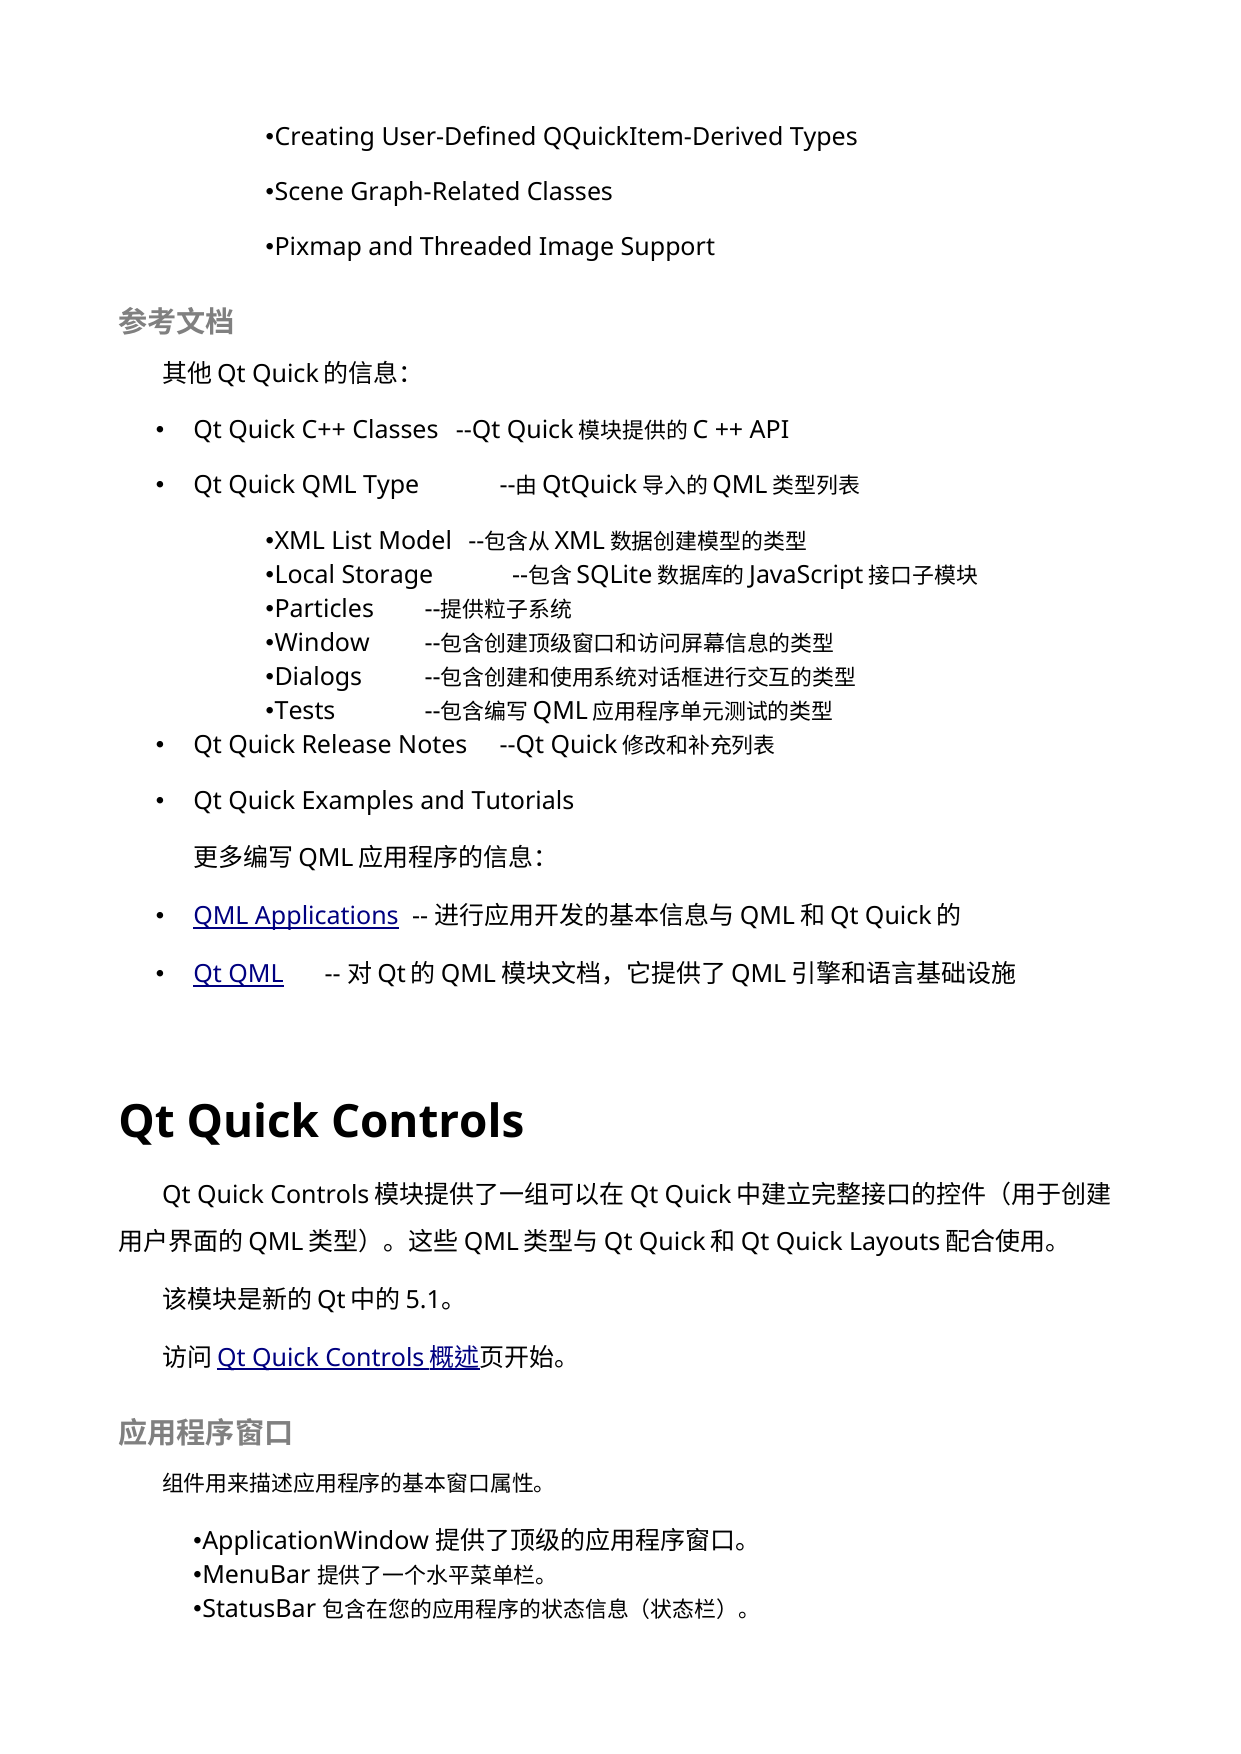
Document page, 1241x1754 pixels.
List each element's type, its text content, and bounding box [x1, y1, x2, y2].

list XML List Model --包含从XML数据创建模型的类型 [118, 523, 1122, 557]
list Scene Graph-Related Classes [118, 173, 1122, 208]
subtitle 参考文档 [118, 299, 1122, 341]
list 更多编写QML应用程序的信息： [156, 838, 1122, 874]
list QML Applications -- 进行应用开发的基本信息与QML和Qt Quick的 [156, 896, 1122, 932]
list Qt Quick Examples and Tutorials [156, 782, 1122, 816]
list Local Storage --包含SQLite数据库的JavaScript接口子模块 [118, 557, 1122, 591]
list Qt QML -- 对Qt的QML模块文档，它提供了QML引擎和语言基础设施 [156, 954, 1122, 990]
list Window --包含创建顶级窗口和访问屏幕信息的类型 [118, 625, 1122, 659]
subtitle Qt Quick Controls [118, 1088, 1122, 1151]
text 其他Qt Quick的信息： [118, 354, 1122, 390]
text 访问Qt Quick Controls概述页开始。 [118, 1337, 1122, 1373]
text 该模块是新的Qt中的5.1。 [118, 1279, 1122, 1316]
list Tests --包含编写QML应用程序单元测试的类型 [118, 693, 1122, 727]
list Pixmap and Threaded Image Support [118, 229, 1122, 263]
text Qt Quick Controls模块提供了一组可以在Qt Quick中建立完整接口的控件（用于创建用户界面的QML类型）。这些QML类型与Qt Quick和Qt Quick Layouts配合使用。 [118, 1163, 1122, 1257]
list StatusBar 包含在您的应用程序的状态信息（状态栏）。 [118, 1590, 1122, 1624]
subtitle 应用程序窗口 [118, 1410, 1122, 1452]
list Qt Quick QML Type --由QtQuick导入的QML类型列表 [156, 467, 1122, 501]
list Particles --提供粒子系统 [118, 591, 1122, 625]
list Creating User-Defined QQuickItem-Derived Types [118, 118, 1122, 152]
list Qt Quick C++ Classes --Qt Quick模块提供的C ++ API [156, 412, 1122, 446]
text 组件用来描述应用程序的基本窗口属性。 [118, 1465, 1122, 1499]
list Qt Quick Release Notes --Qt Quick修改和补充列表 [156, 727, 1122, 761]
list Dialogs --包含创建和使用系统对话框进行交互的类型 [118, 659, 1122, 693]
list ApplicationWindow 提供了顶级的应用程序窗口。 [118, 1520, 1122, 1556]
list MenuBar 提供了一个水平菜单栏。 [118, 1556, 1122, 1590]
